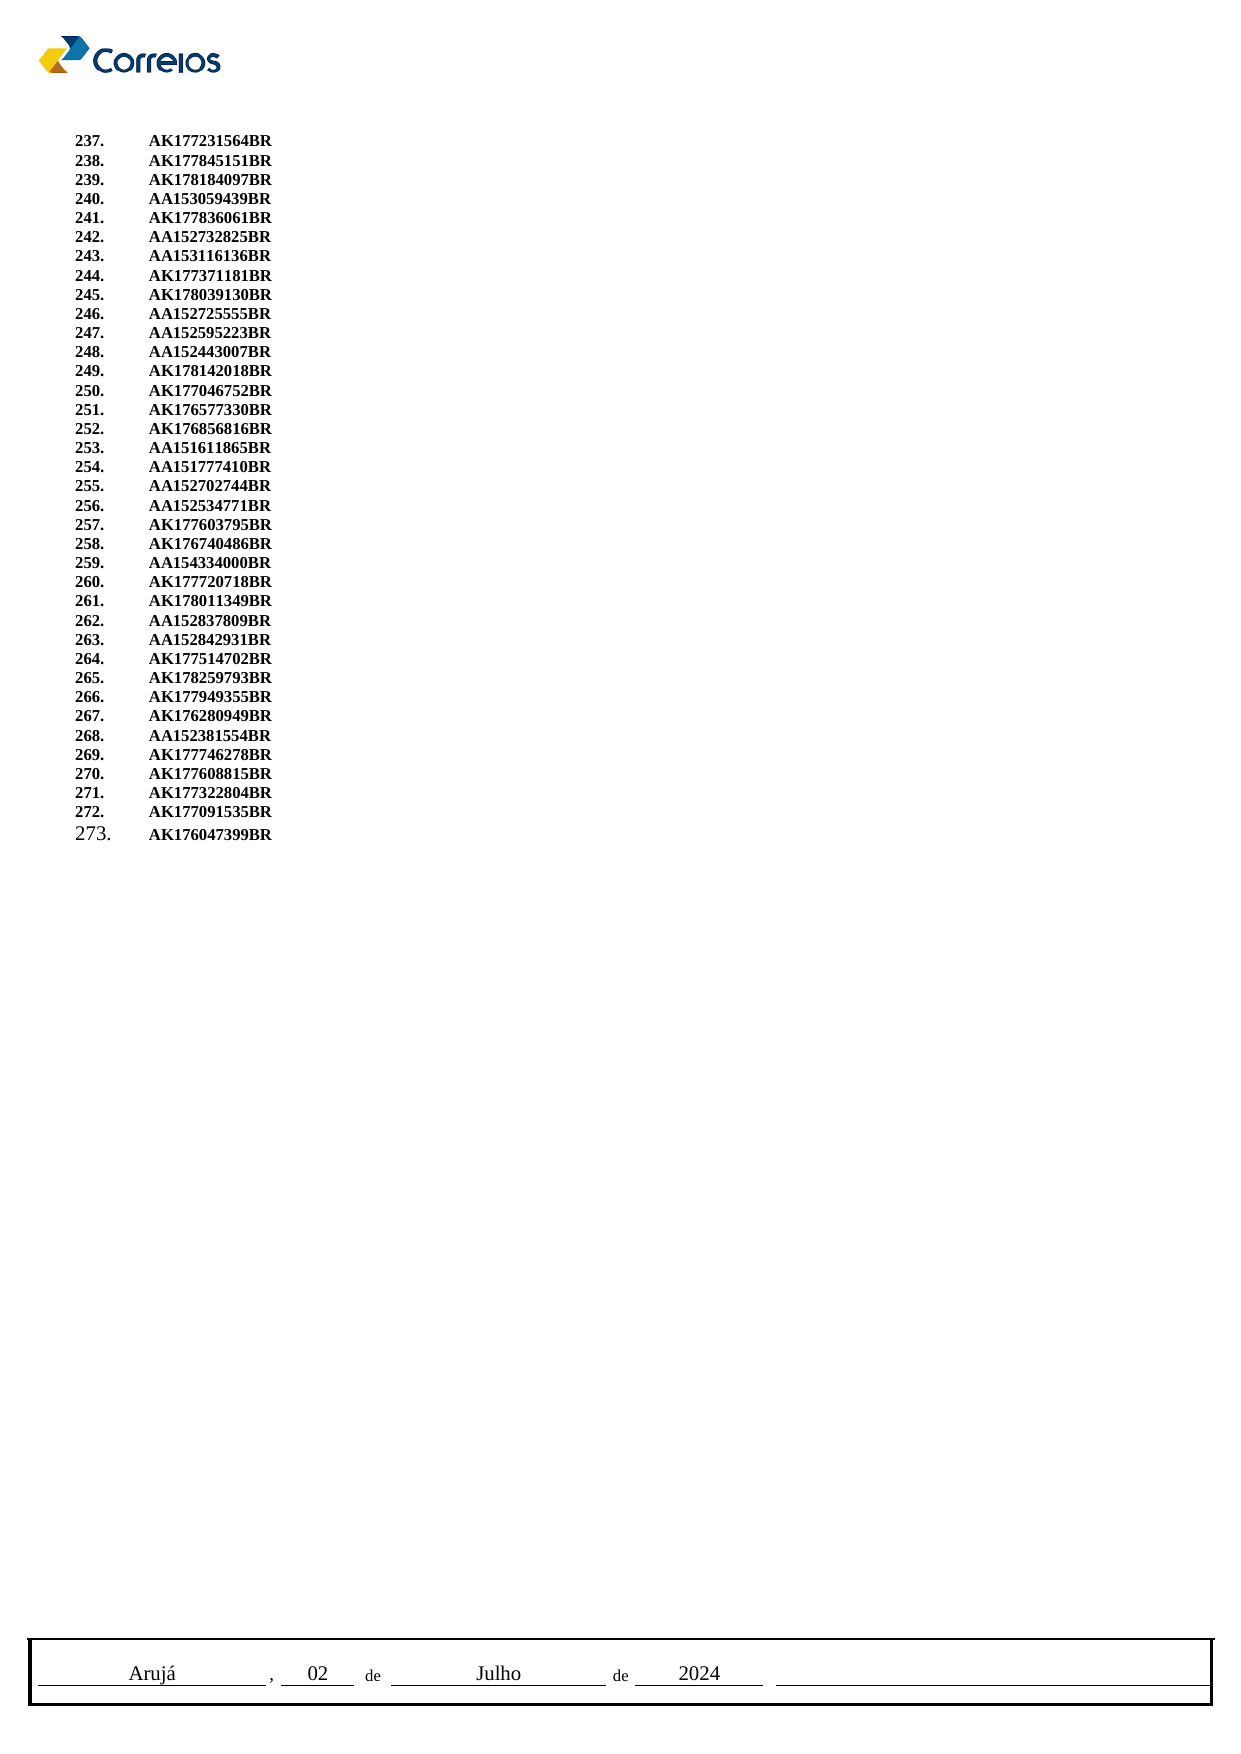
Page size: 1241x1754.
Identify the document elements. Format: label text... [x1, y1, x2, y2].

list AA152837809BR [75, 610, 329, 629]
list AK178011349BR [75, 591, 329, 610]
list AK177608815BR [75, 764, 329, 783]
list AK178142018BR [75, 361, 329, 380]
list AK177836061BR [75, 208, 329, 227]
list AK178039130BR [75, 284, 329, 304]
list AK177371181BR [75, 265, 329, 284]
list AK178259793BR [75, 668, 329, 687]
list AA152732825BR [75, 227, 329, 246]
list AK176577330BR [75, 399, 329, 419]
list AA151777410BR [75, 457, 329, 476]
list AK177603795BR [75, 514, 329, 534]
list AA152595223BR [75, 323, 329, 342]
list AA152381554BR [75, 725, 329, 744]
list AA153059439BR [75, 189, 329, 208]
list AK177322804BR [75, 783, 329, 802]
list AA153116136BR [75, 246, 329, 265]
list AK176856816BR [75, 419, 329, 438]
list AK177746278BR [75, 744, 329, 764]
list AK176047399BR [75, 821, 329, 845]
list AK176740486BR [75, 534, 329, 553]
list AK177514702BR [75, 649, 329, 668]
list AA152534771BR [75, 495, 329, 514]
list AA152725555BR [75, 304, 329, 323]
list AA152842931BR [75, 629, 329, 649]
list AK177949355BR [75, 687, 329, 706]
list AK177845151BR [75, 150, 329, 169]
list AK177720718BR [75, 572, 329, 591]
list AA154334000BR [75, 553, 329, 572]
list AK176280949BR [75, 706, 329, 725]
list AK177231564BR [75, 131, 329, 150]
list AA152702744BR [75, 476, 329, 495]
list AA151611865BR [75, 438, 329, 457]
list AK177046752BR [75, 380, 329, 399]
list AA152443007BR [75, 342, 329, 361]
list AK178184097BR [75, 169, 329, 189]
list AK177091535BR [75, 802, 329, 821]
